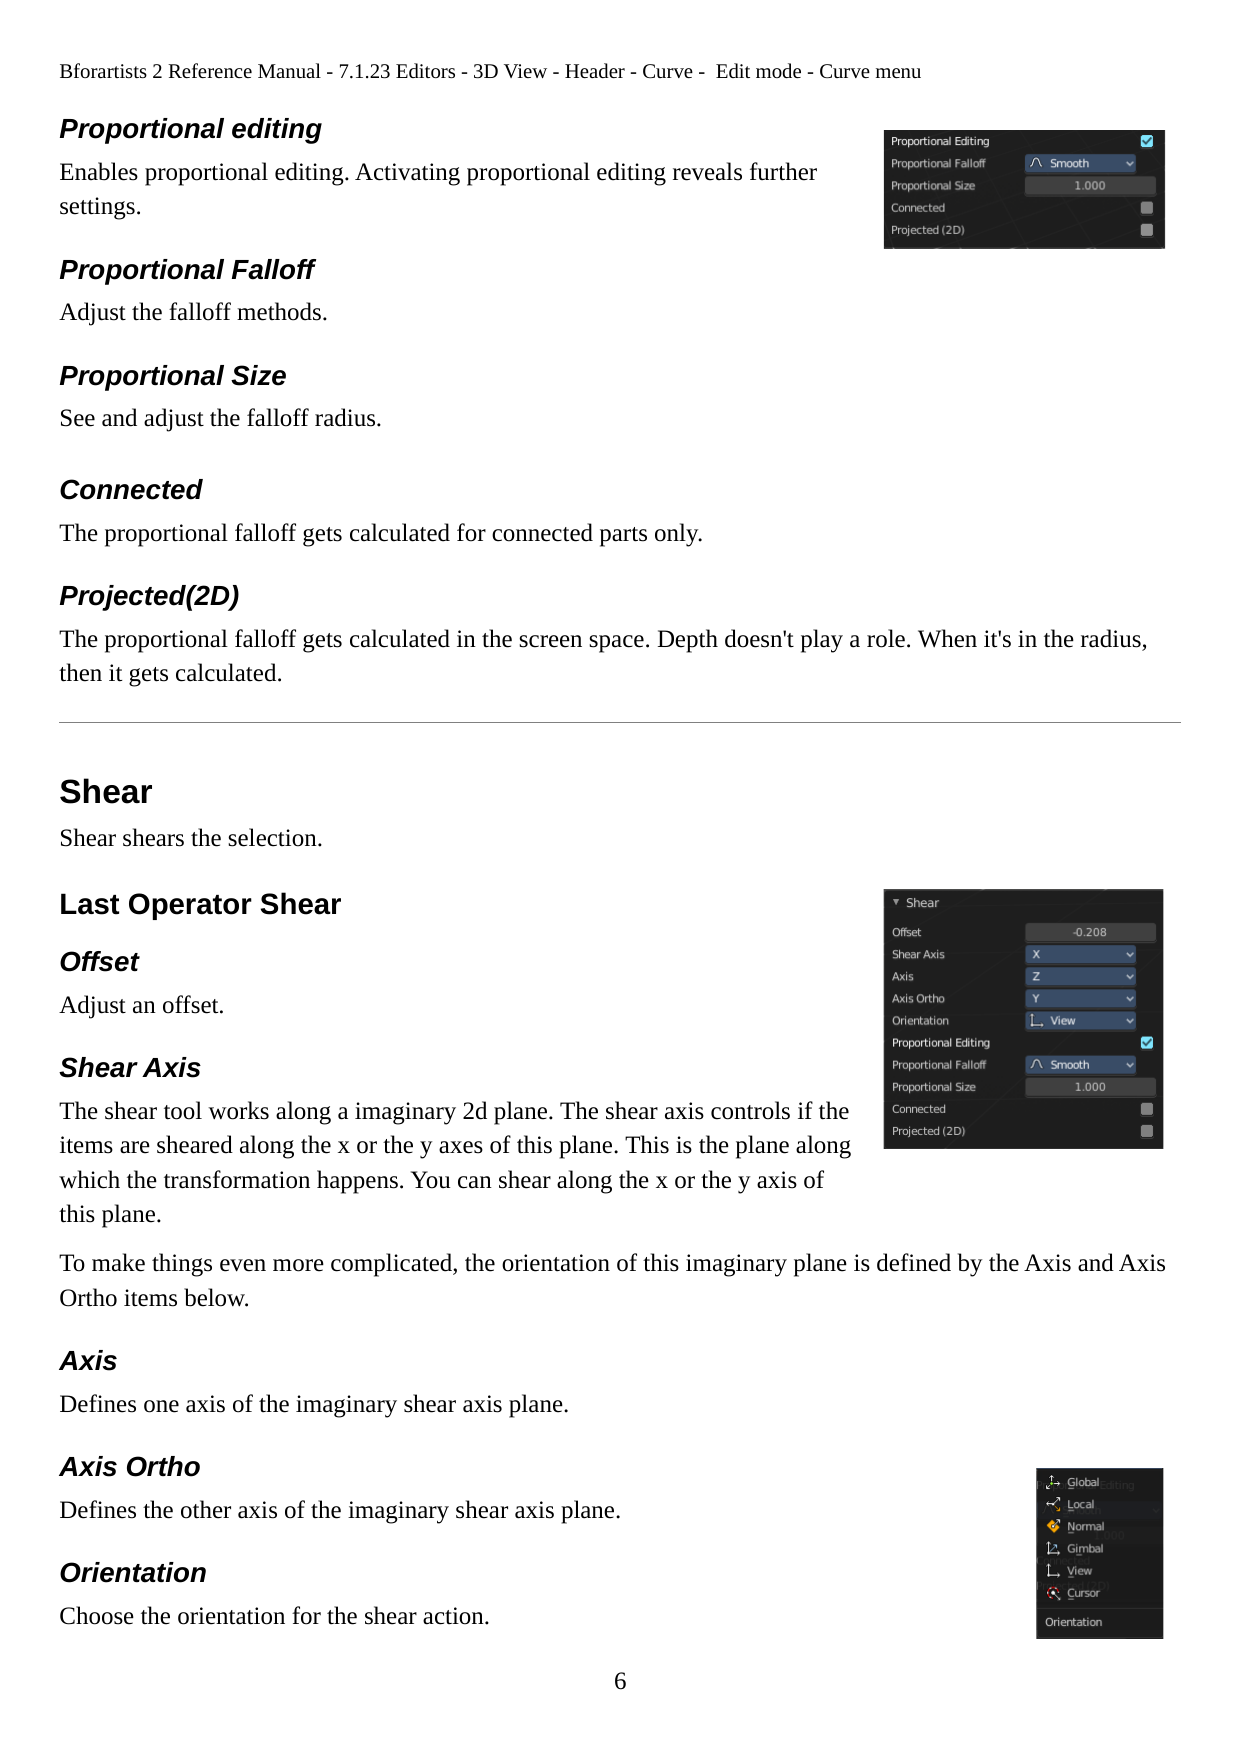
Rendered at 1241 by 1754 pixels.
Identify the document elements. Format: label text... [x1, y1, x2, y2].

text Enables proportional editing. Activating proportional editing reveals further settings. [59, 157, 883, 220]
subtitle Connected [59, 473, 1181, 505]
subtitle Proportional Size [59, 359, 1181, 391]
subtitle Shear [59, 772, 1181, 811]
text Defines the other axis of the imaginary shear axis plane. [59, 1495, 1036, 1524]
text Choose the orientation for the shear action. [59, 1601, 1036, 1629]
text The proportional falloff gets calculated in the screen space. Depth doesn't play a role. When it's in the radius, then it gets calculated. [59, 624, 1181, 687]
subtitle Proportional editing [59, 113, 1181, 144]
picture [883, 130, 1166, 249]
subtitle Last Operator Shear [59, 887, 1181, 921]
text See and adjust the falloff radius. [59, 403, 1181, 432]
subtitle Proportional Falloff [59, 253, 1181, 285]
text To make things even more complicated, the orientation of this imaginary plane is defined by the Axis and Axis Ortho items below. [59, 1248, 1181, 1312]
text The proportional falloff gets calculated for connected parts only. [59, 518, 1181, 546]
subtitle Orientation [59, 1556, 1036, 1588]
picture [883, 889, 1164, 1149]
text Shear shears the selection. [59, 823, 1181, 852]
subtitle Offset [59, 946, 883, 978]
subtitle [1164, 1556, 1181, 1588]
text Adjust the falloff methods. [59, 297, 1181, 326]
text [1164, 990, 1181, 1019]
text The shear tool works along a imaginary 2d plane. The shear axis controls if the items are sheared along the x or the y axes of this plane. This is the plane along which the transformation happens. You can shear along the x or the y axis of this plane. [59, 1096, 1181, 1228]
subtitle Projected(2D) [59, 579, 1181, 611]
text Adjust an offset. [59, 990, 883, 1019]
subtitle Axis Ortho [59, 1451, 1181, 1482]
subtitle [1164, 1052, 1181, 1083]
subtitle Axis [59, 1344, 1181, 1376]
subtitle [1164, 946, 1181, 978]
picture [1036, 1468, 1164, 1639]
subtitle Shear Axis [59, 1052, 883, 1083]
text Defines one axis of the imaginary shear axis plane. [59, 1389, 1181, 1418]
